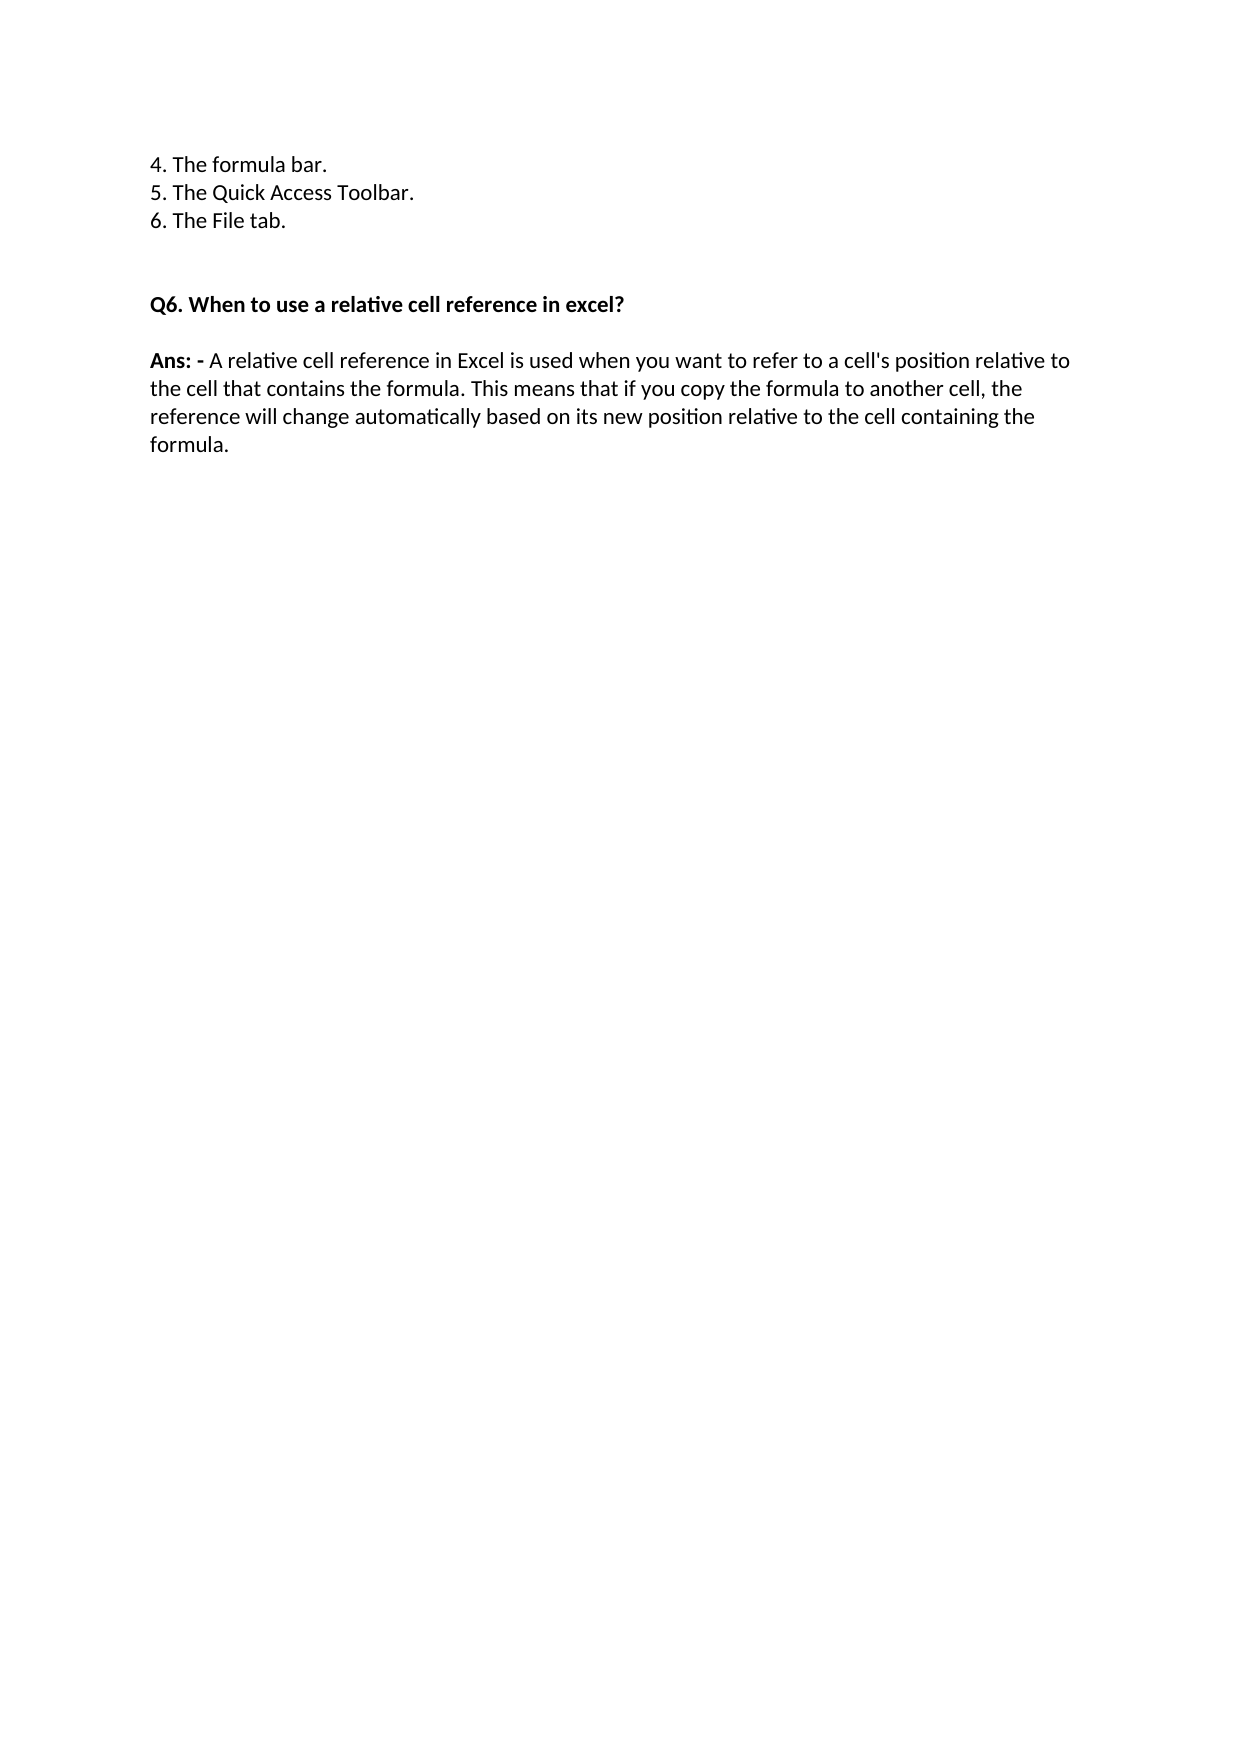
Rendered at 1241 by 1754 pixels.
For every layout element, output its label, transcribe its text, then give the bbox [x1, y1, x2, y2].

text 4. The formula bar. [150, 150, 1090, 178]
text Q6. When to use a relative cell reference in excel? [150, 290, 1090, 318]
text Ans: - A relative cell reference in Excel is used when you want to refer to a cell's position relative to the cell that contains the formula. This means that if you copy the formula to another cell, the reference will change automatically based on its new position relative to the cell containing the formula. [150, 346, 1090, 458]
text 6. The File tab. [150, 206, 1090, 234]
text 5. The Quick Access Toolbar. [150, 178, 1090, 206]
